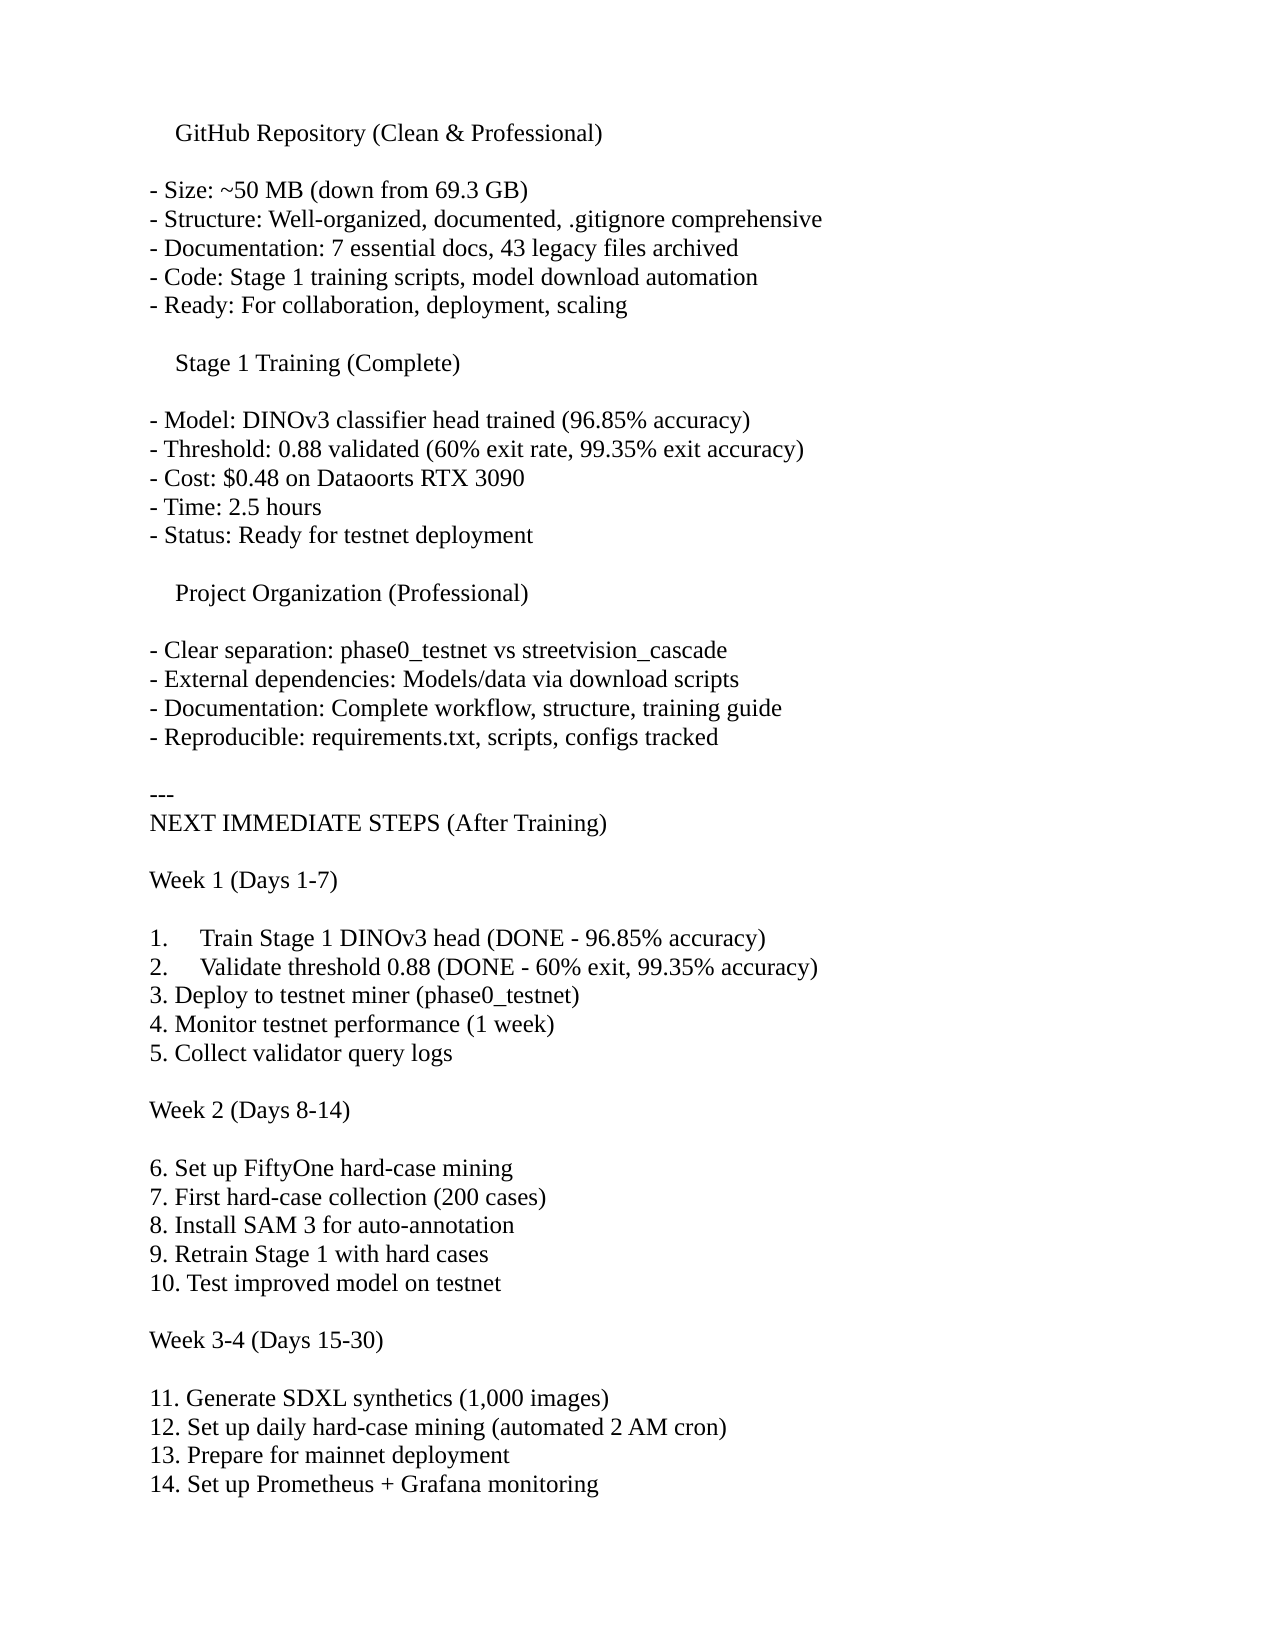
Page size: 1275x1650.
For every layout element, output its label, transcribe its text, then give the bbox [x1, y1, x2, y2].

text Week 2 (Days 8-14) [118, 1096, 1157, 1124]
text - Documentation: Complete workflow, structure, training guide [118, 693, 1157, 722]
text 8. Install SAM 3 for auto-annotation [118, 1211, 1157, 1239]
text - Cost: $0.48 on Dataoorts RTX 3090 [118, 463, 1157, 492]
text - Reproducible: requirements.txt, scripts, configs tracked [118, 722, 1157, 751]
text - Size: ~50 MB (down from 69.3 GB) [118, 176, 1157, 204]
text - Code: Stage 1 training scripts, model download automation [118, 262, 1157, 291]
text 13. Prepare for mainnet deployment [118, 1441, 1157, 1469]
text 14. Set up Prometheus + Grafana monitoring [118, 1469, 1157, 1498]
text Week 3-4 (Days 15-30) [118, 1326, 1157, 1354]
text 2. ✅ Validate threshold 0.88 (DONE - 60% exit, 99.35% accuracy) [118, 952, 1157, 981]
text ✅ Stage 1 Training (Complete) [118, 348, 1157, 377]
text 9. Retrain Stage 1 with hard cases [118, 1239, 1157, 1268]
text 1. ✅ Train Stage 1 DINOv3 head (DONE - 96.85% accuracy) [118, 923, 1157, 952]
text NEXT IMMEDIATE STEPS (After Training) [118, 808, 1157, 837]
text - Documentation: 7 essential docs, 43 legacy files archived [118, 233, 1157, 262]
text 5. Collect validator query logs [118, 1038, 1157, 1067]
text 4. Monitor testnet performance (1 week) [118, 1009, 1157, 1038]
text - Structure: Well-organized, documented, .gitignore comprehensive [118, 204, 1157, 233]
text - Model: DINOv3 classifier head trained (96.85% accuracy) [118, 406, 1157, 434]
text 3. Deploy to testnet miner (phase0_testnet) [118, 981, 1157, 1009]
text ✅ Project Organization (Professional) [118, 578, 1157, 607]
text - External dependencies: Models/data via download scripts [118, 664, 1157, 693]
text - Clear separation: phase0_testnet vs streetvision_cascade [118, 636, 1157, 664]
text 10. Test improved model on testnet [118, 1268, 1157, 1297]
text - Time: 2.5 hours [118, 492, 1157, 521]
text 6. Set up FiftyOne hard-case mining [118, 1153, 1157, 1182]
text --- [118, 779, 1157, 808]
text 11. Generate SDXL synthetics (1,000 images) [118, 1383, 1157, 1412]
text - Ready: For collaboration, deployment, scaling [118, 291, 1157, 319]
text ✅ GitHub Repository (Clean & Professional) [118, 118, 1157, 147]
text 7. First hard-case collection (200 cases) [118, 1182, 1157, 1211]
text - Status: Ready for testnet deployment [118, 521, 1157, 549]
text - Threshold: 0.88 validated (60% exit rate, 99.35% exit accuracy) [118, 434, 1157, 463]
text Week 1 (Days 1-7) [118, 866, 1157, 894]
text 12. Set up daily hard-case mining (automated 2 AM cron) [118, 1412, 1157, 1441]
